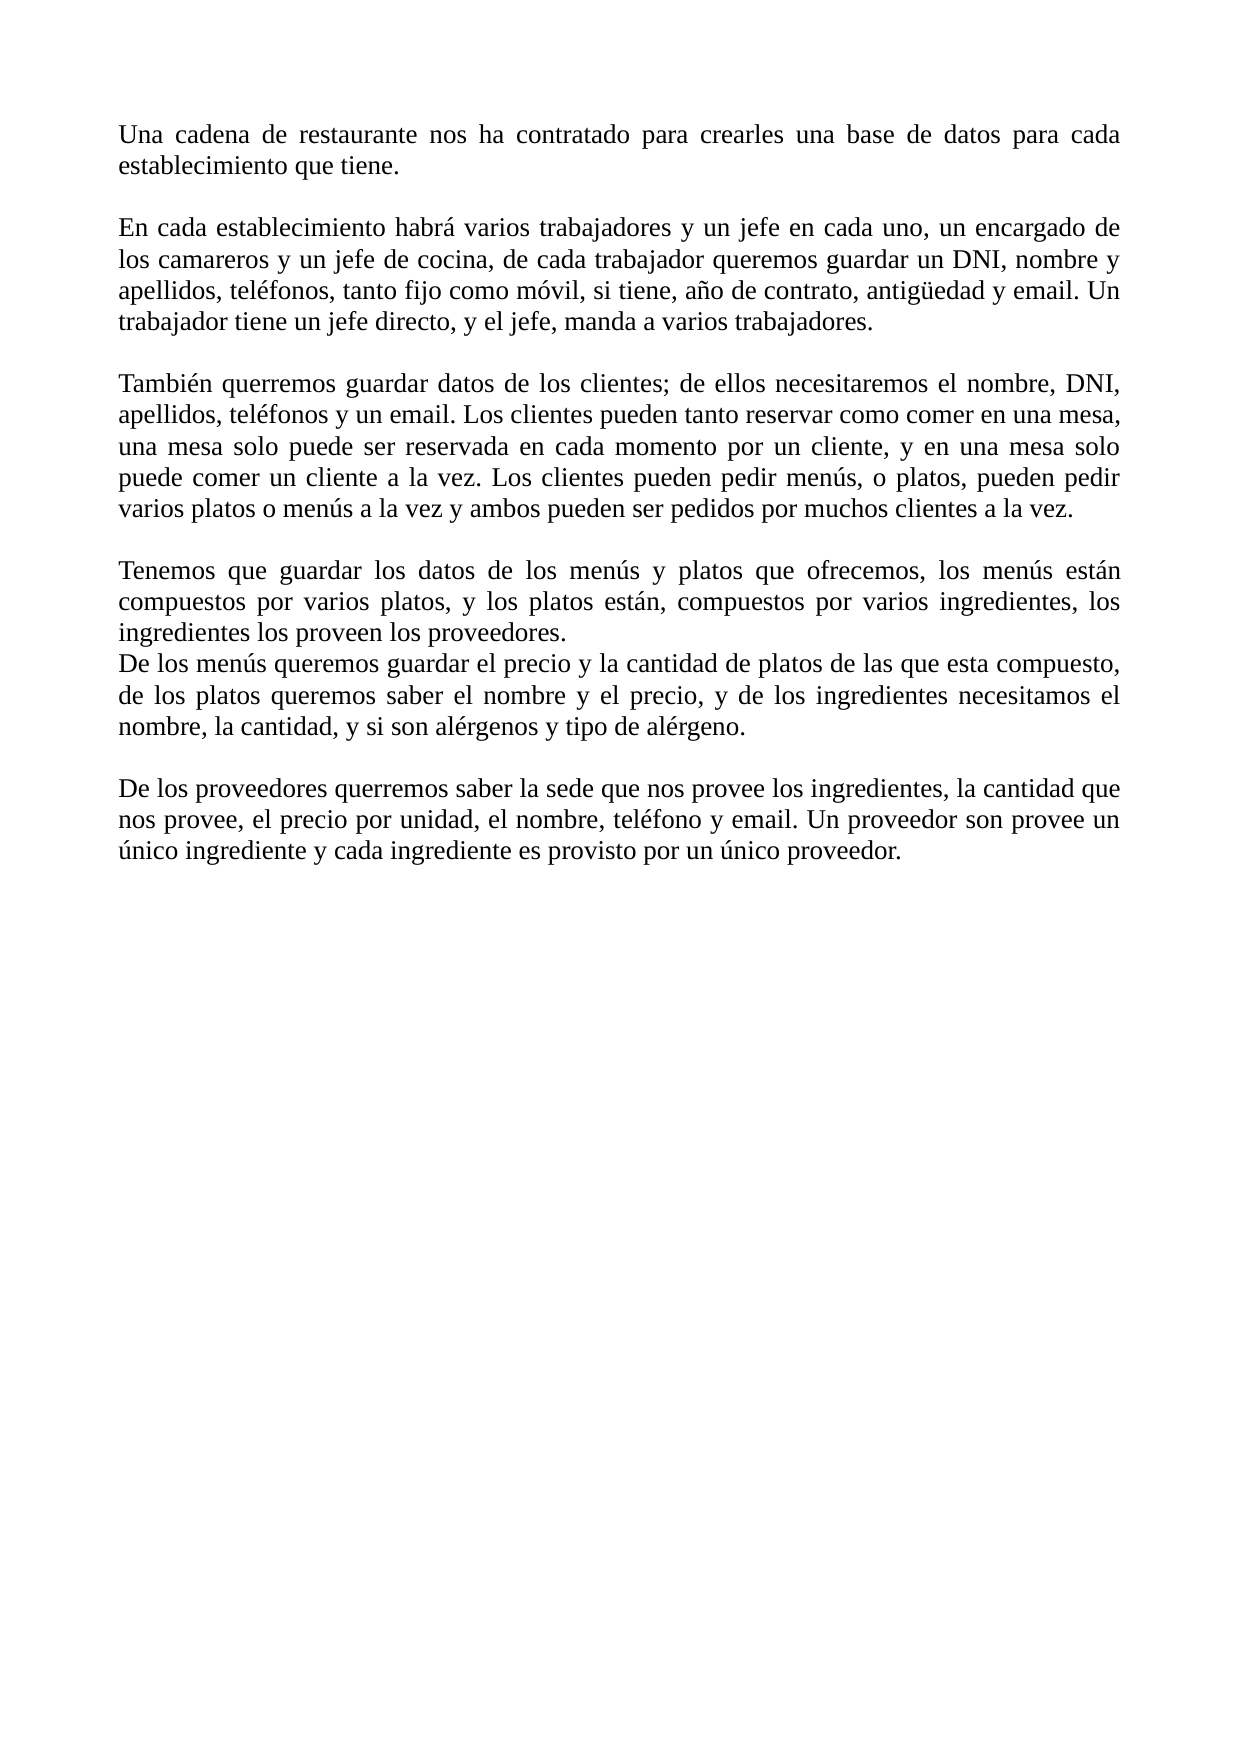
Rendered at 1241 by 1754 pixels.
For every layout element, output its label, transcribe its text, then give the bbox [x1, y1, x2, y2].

text De los menús queremos guardar el precio y la cantidad de platos de las que esta compuesto, de los platos queremos saber el nombre y el precio, y de los ingredientes necesitamos el nombre, la cantidad, y si son alérgenos y tipo de alérgeno. [118, 648, 1122, 741]
text En cada establecimiento habrá varios trabajadores y un jefe en cada uno, un encargado de los camareros y un jefe de cocina, de cada trabajador queremos guardar un DNI, nombre y apellidos, teléfonos, tanto fijo como móvil, si tiene, año de contrato, antigüedad y email. Un trabajador tiene un jefe directo, y el jefe, manda a varios trabajadores. [118, 212, 1122, 336]
text De los proveedores querremos saber la sede que nos provee los ingredientes, la cantidad que nos provee, el precio por unidad, el nombre, teléfono y email. Un proveedor son provee un único ingrediente y cada ingrediente es provisto por un único proveedor. [118, 772, 1122, 866]
text También querremos guardar datos de los clientes; de ellos necesitaremos el nombre, DNI, apellidos, teléfonos y un email. Los clientes pueden tanto reservar como comer en una mesa, una mesa solo puede ser reservada en cada momento por un cliente, y en una mesa solo puede comer un cliente a la vez. Los clientes pueden pedir menús, o platos, pueden pedir varios platos o menús a la vez y ambos pueden ser pedidos por muchos clientes a la vez. [118, 367, 1122, 523]
text Tenemos que guardar los datos de los menús y platos que ofrecemos, los menús están compuestos por varios platos, y los platos están, compuestos por varios ingredientes, los ingredientes los proveen los proveedores. [118, 554, 1122, 648]
text Una cadena de restaurante nos ha contratado para crearles una base de datos para cada establecimiento que tiene. [118, 118, 1122, 180]
